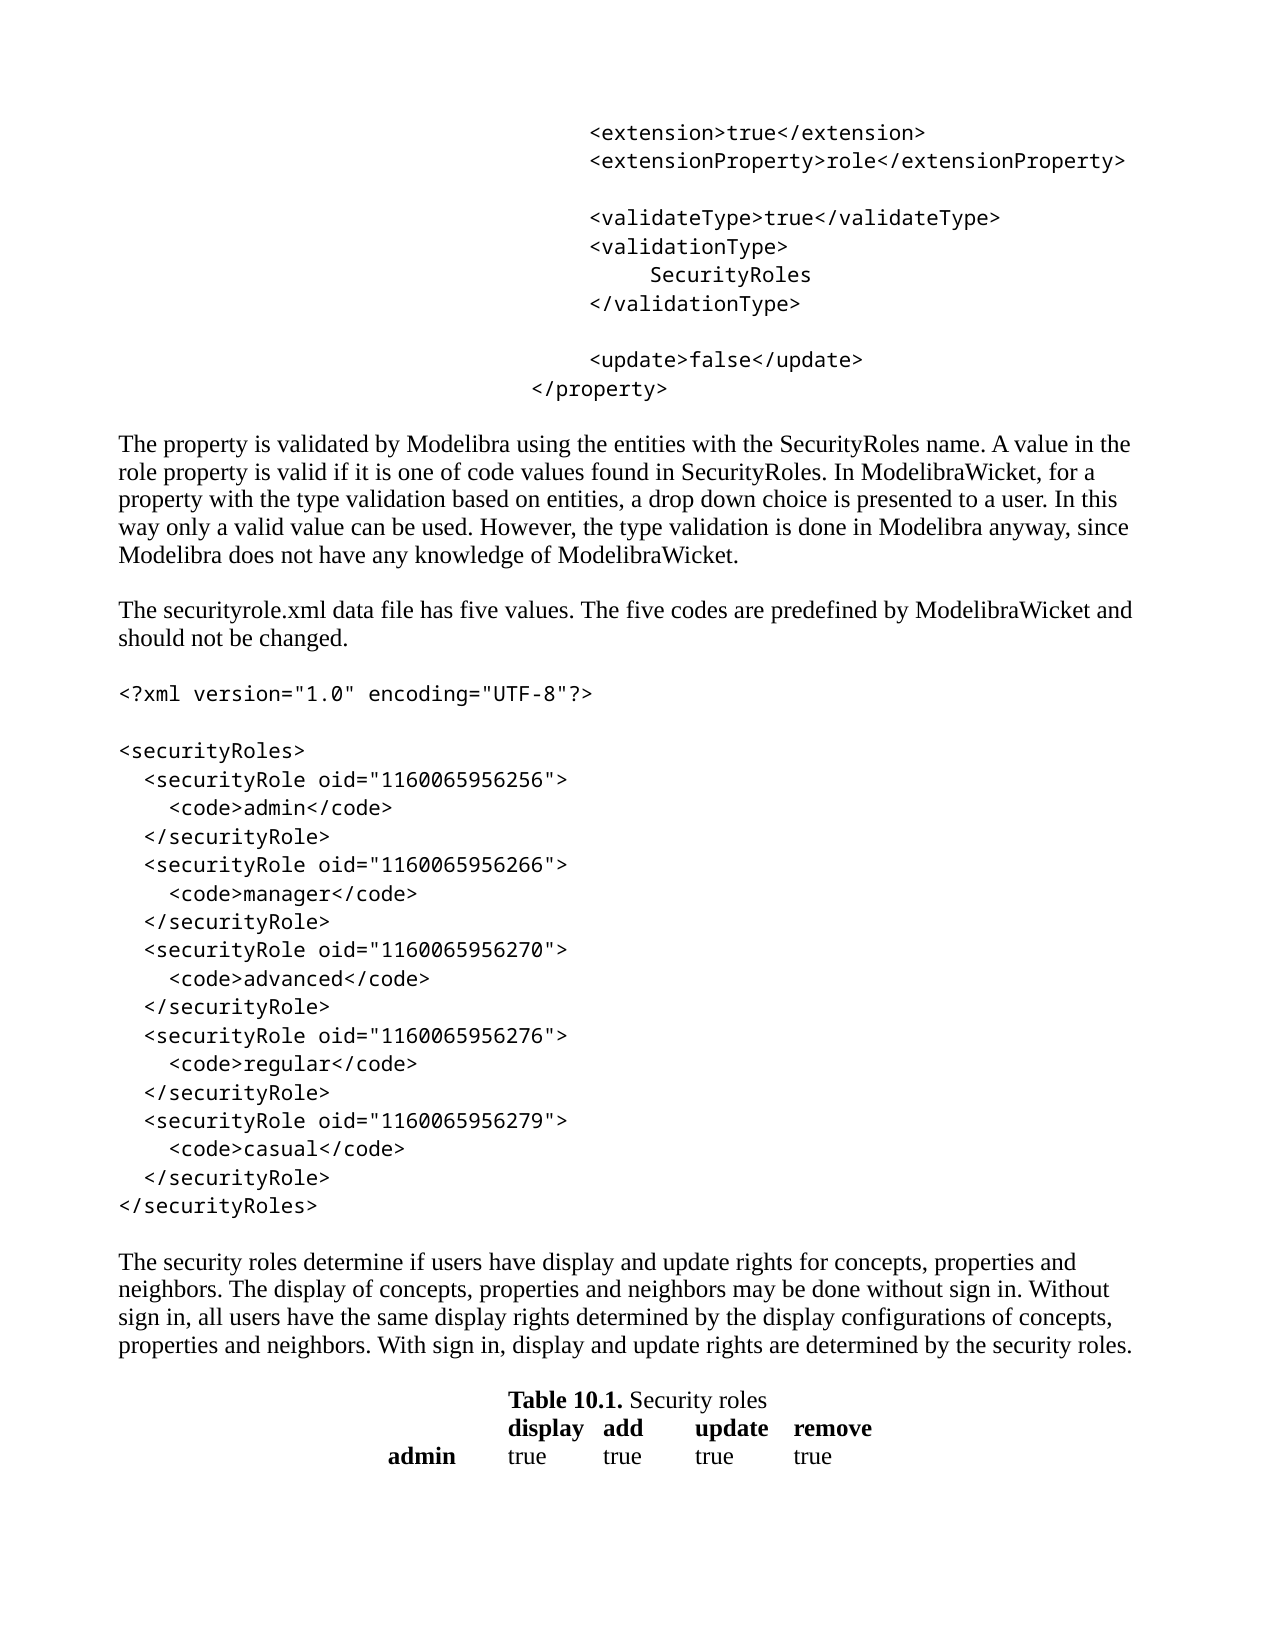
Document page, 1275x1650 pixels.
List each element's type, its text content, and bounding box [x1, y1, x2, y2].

text </securityRole> [118, 822, 1157, 850]
table_cell admin [388, 1442, 508, 1470]
table_header remove [793, 1414, 887, 1442]
text <securityRole oid="1160065956270"> [118, 936, 1157, 964]
text <code>casual</code> [118, 1134, 1157, 1163]
text <code>admin</code> [118, 793, 1157, 822]
text <securityRole oid="1160065956256"> [118, 765, 1157, 793]
table_cell true [695, 1442, 793, 1470]
text <?xml version="1.0" encoding="UTF-8"?> [118, 679, 1157, 708]
text <extensionProperty>role</extensionProperty> [118, 147, 1157, 175]
text <code>advanced</code> [118, 964, 1157, 992]
text </securityRole> [118, 907, 1157, 936]
text Table 10.1. Security roles [118, 1386, 1157, 1414]
text <validationType> [118, 232, 1157, 260]
table_cell true [793, 1442, 887, 1470]
text SecurityRoles [118, 260, 1157, 289]
text <code>manager</code> [118, 879, 1157, 907]
table_header [388, 1414, 508, 1442]
table_header add [603, 1414, 695, 1442]
table_cell true [508, 1442, 603, 1470]
text </securityRoles> [118, 1191, 1157, 1220]
text <securityRoles> [118, 736, 1157, 765]
text <code>regular</code> [118, 1049, 1157, 1078]
text </securityRole> [118, 992, 1157, 1021]
text The property is validated by Modelibra using the entities with the SecurityRoles name. A value in the role property is valid if it is one of code values found in SecurityRoles. In ModelibraWicket, for a property with the type validation based on entities, a drop down choice is presented to a user. In this way only a valid value can be used. However, the type validation is done in Modelibra anyway, since Modelibra does not have any knowledge of ModelibraWicket. [118, 430, 1157, 569]
text The security roles determine if users have display and update rights for concepts, properties and neighbors. The display of concepts, properties and neighbors may be done without sign in. Without sign in, all users have the same display rights determined by the display configurations of concepts, properties and neighbors. With sign in, display and update rights are determined by the security roles. [118, 1248, 1157, 1358]
table_cell true [603, 1442, 695, 1470]
text <extension>true</extension> [118, 118, 1157, 147]
text </securityRole> [118, 1078, 1157, 1106]
text <securityRole oid="1160065956279"> [118, 1106, 1157, 1134]
text </validationType> [118, 289, 1157, 317]
table_header display [508, 1414, 603, 1442]
text </property> [118, 374, 1157, 402]
text <validateType>true</validateType> [118, 203, 1157, 232]
text <securityRole oid="1160065956276"> [118, 1021, 1157, 1049]
text </securityRole> [118, 1163, 1157, 1191]
text <securityRole oid="1160065956266"> [118, 850, 1157, 879]
text The securityrole.xml data file has five values. The five codes are predefined by ModelibraWicket and should not be changed. [118, 596, 1157, 652]
text <update>false</update> [118, 346, 1157, 374]
table_header update [695, 1414, 793, 1442]
